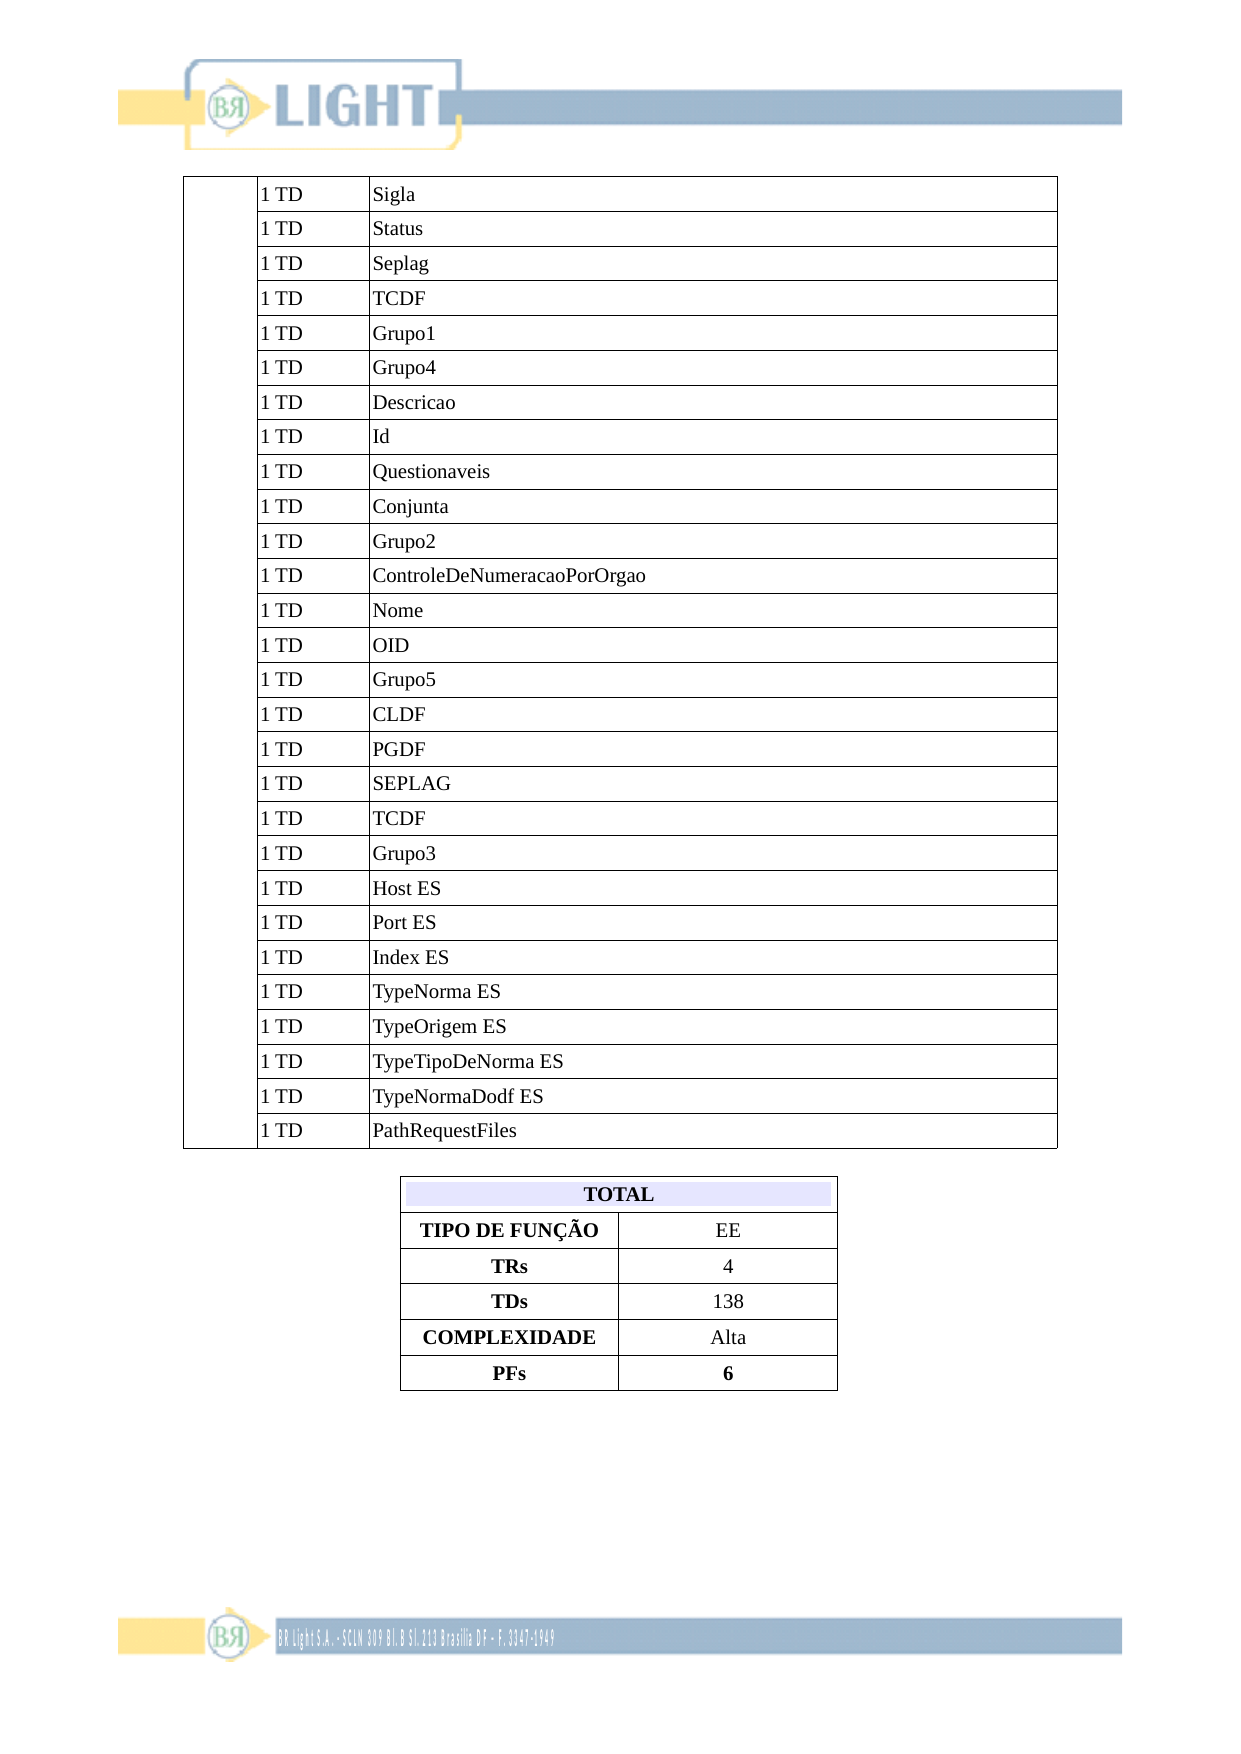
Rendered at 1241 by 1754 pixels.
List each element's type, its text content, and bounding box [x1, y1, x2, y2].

table_cell Port ES [370, 906, 1057, 939]
table_cell TDs [401, 1284, 618, 1319]
table_cell TypeNormaDodf ES [370, 1079, 1057, 1113]
table_cell Id [370, 420, 1057, 454]
table_cell [184, 177, 257, 1148]
table_cell Grupo4 [370, 351, 1057, 384]
table_cell 1 TD [258, 386, 369, 419]
table_cell 1 TD [258, 1045, 369, 1078]
table_cell TRs [401, 1249, 618, 1283]
table_cell 1 TD [258, 524, 369, 558]
table_header TOTAL [401, 1177, 837, 1212]
table_cell Grupo5 [370, 663, 1057, 697]
table_cell 1 TD [258, 177, 369, 211]
table_cell EE [619, 1213, 837, 1248]
table_cell 1 TD [258, 559, 369, 593]
table_cell TCDF [370, 281, 1057, 315]
table_cell 1 TD [258, 1079, 369, 1113]
table_cell Seplag [370, 247, 1057, 280]
table_cell Descricao [370, 386, 1057, 419]
table_cell Host ES [370, 871, 1057, 905]
table_cell 1 TD [258, 698, 369, 731]
table_cell 1 TD [258, 732, 369, 766]
table_cell PFs [401, 1356, 618, 1390]
table_cell Grupo1 [370, 316, 1057, 350]
table_cell 1 TD [258, 455, 369, 488]
table_cell TCDF [370, 802, 1057, 835]
table_cell Alta [619, 1320, 837, 1354]
table_cell CLDF [370, 698, 1057, 731]
picture [118, 1607, 1123, 1662]
table_cell TIPO DE FUNÇÃO [401, 1213, 618, 1248]
table_cell TypeOrigem ES [370, 1010, 1057, 1043]
table_cell PGDF [370, 732, 1057, 766]
table_cell 1 TD [258, 490, 369, 523]
table_cell 1 TD [258, 975, 369, 1009]
table_cell ControleDeNumeracaoPorOrgao [370, 559, 1057, 593]
table_cell TypeTipoDeNorma ES [370, 1045, 1057, 1078]
table_cell 138 [619, 1284, 837, 1319]
table_cell PathRequestFiles [370, 1114, 1057, 1148]
table_cell 1 TD [258, 351, 369, 384]
table_cell Status [370, 212, 1057, 246]
table_cell 1 TD [258, 247, 369, 280]
table_cell Grupo2 [370, 524, 1057, 558]
table_cell 1 TD [258, 420, 369, 454]
table_cell 1 TD [258, 316, 369, 350]
table_cell Conjunta [370, 490, 1057, 523]
table_cell 4 [619, 1249, 837, 1283]
table_cell OID [370, 628, 1057, 662]
table_cell 1 TD [258, 802, 369, 835]
table_cell 1 TD [258, 594, 369, 627]
table_cell Sigla [370, 177, 1057, 211]
table_cell TypeNorma ES [370, 975, 1057, 1009]
table_cell 1 TD [258, 281, 369, 315]
table_cell Questionaveis [370, 455, 1057, 488]
table_cell 6 [619, 1356, 837, 1390]
table_cell SEPLAG [370, 767, 1057, 801]
table_cell Grupo3 [370, 836, 1057, 870]
table_cell 1 TD [258, 212, 369, 246]
table_cell 1 TD [258, 941, 369, 974]
table_cell 1 TD [258, 1114, 369, 1148]
table_cell 1 TD [258, 767, 369, 801]
table_cell Index ES [370, 941, 1057, 974]
table_cell COMPLEXIDADE [401, 1320, 618, 1354]
table_cell 1 TD [258, 906, 369, 939]
table_cell 1 TD [258, 663, 369, 697]
table_cell Nome [370, 594, 1057, 627]
table_cell 1 TD [258, 871, 369, 905]
table_cell 1 TD [258, 1010, 369, 1043]
table_cell 1 TD [258, 836, 369, 870]
picture [118, 59, 1123, 150]
table_cell 1 TD [258, 628, 369, 662]
